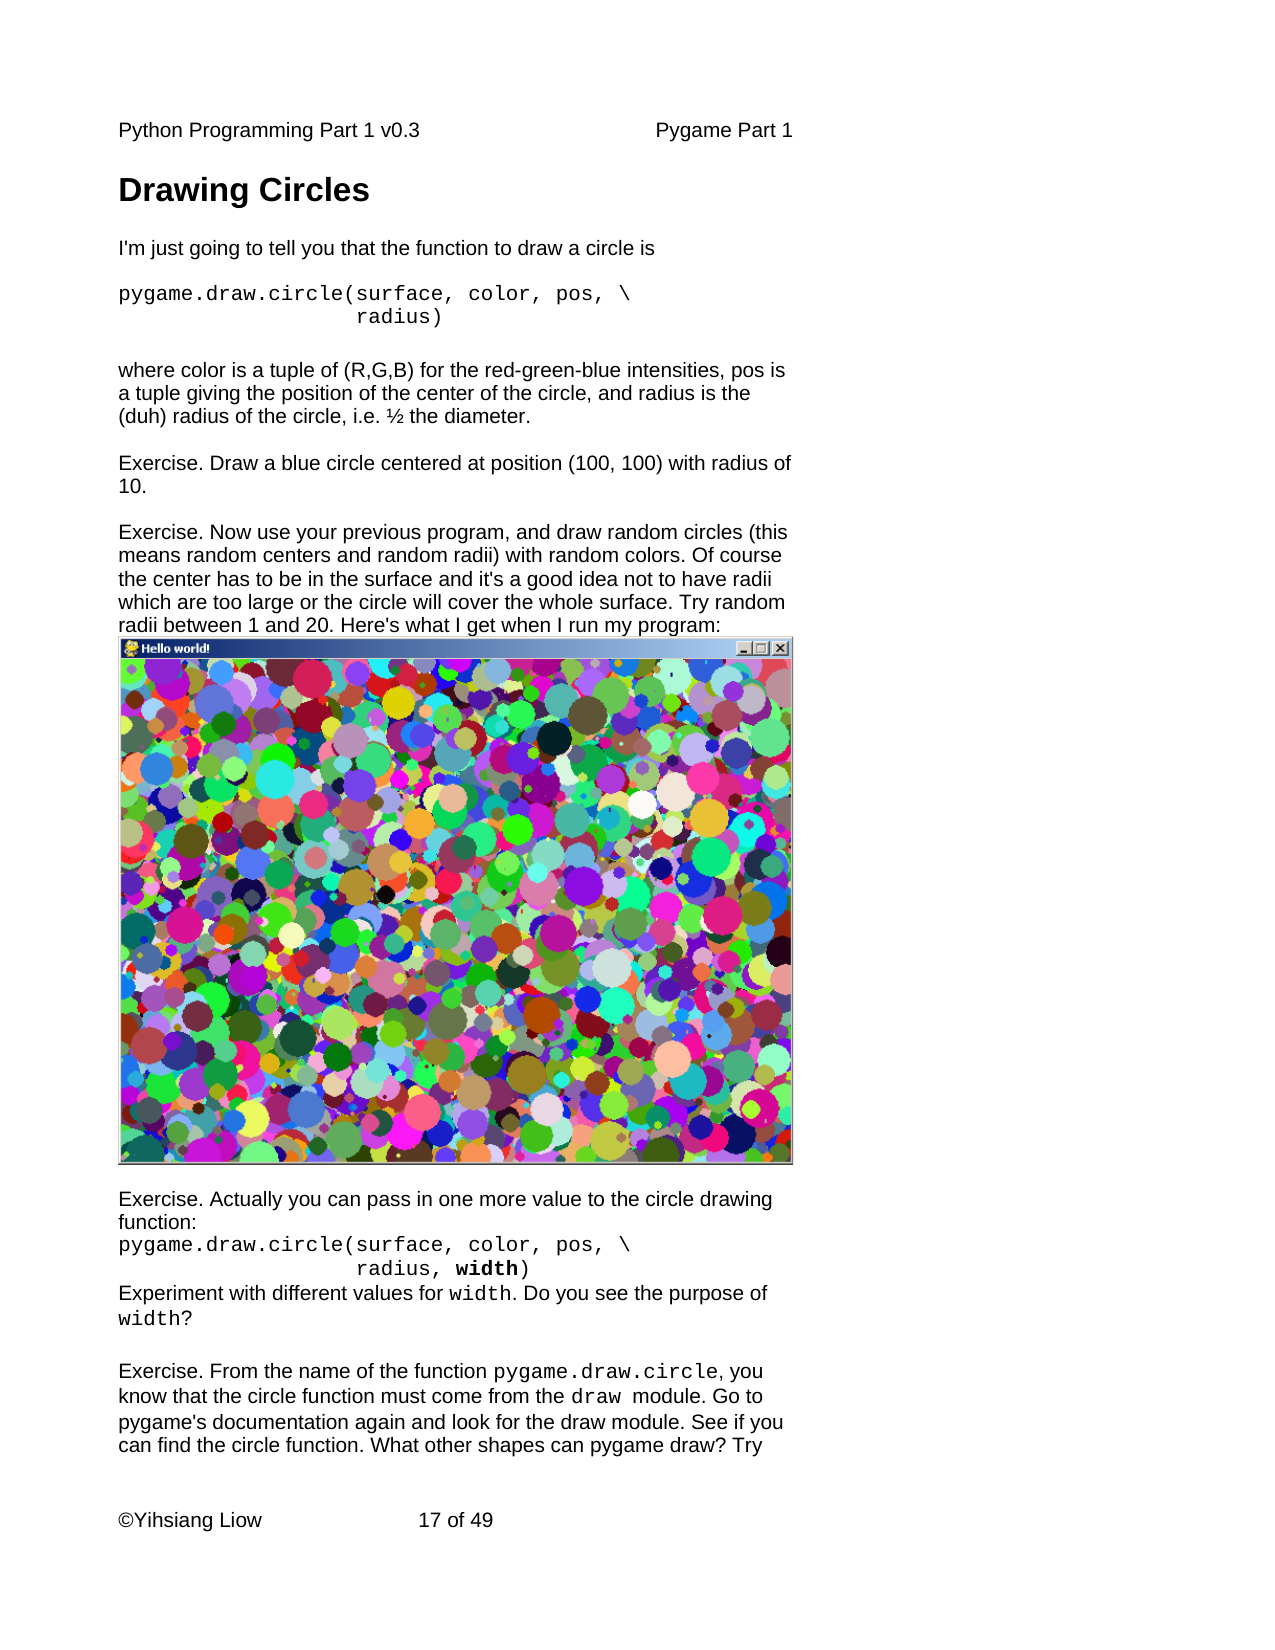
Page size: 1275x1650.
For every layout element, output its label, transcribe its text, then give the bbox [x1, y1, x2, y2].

text Exercise. Actually you can pass in one more value to the circle drawing function: [118, 1188, 793, 1234]
text Drawing Circles [118, 171, 793, 208]
text Exercise. Now use your previous program, and draw random circles (this means random centers and random radii) with random colors. Of course the center has to be in the surface and it's a good idea not to have radii which are too large or the circle will cover the whole surface. Try random radii between 1 and 20. Here's what I get when I run my program: [118, 521, 793, 636]
picture [118, 636, 794, 1165]
text radius, width) [118, 1258, 793, 1281]
text where color is a tuple of (R,G,B) for the red-green-blue intensities, pos is a tuple giving the position of the center of the circle, and radius is the (duh) radius of the circle, i.e. ½ the diameter. [118, 358, 793, 428]
text Experiment with different values for width. Do you see the purpose of width? [118, 1281, 793, 1332]
text Exercise. From the name of the function pygame.draw.circle, you know that the circle function must come from the draw module. Go to pygame's documentation again and look for the draw module. See if you can find the circle function. What other shapes can pygame draw? Try [118, 1360, 793, 1457]
text pygame.draw.circle(surface, color, pos, \ [118, 1234, 793, 1258]
text I'm just going to tell you that the function to draw a circle is [118, 236, 793, 259]
text radius) [118, 306, 793, 330]
text pygame.draw.circle(surface, color, pos, \ [118, 282, 793, 306]
text Exercise. Draw a blue circle centered at position (100, 100) with radius of 10. [118, 451, 793, 497]
